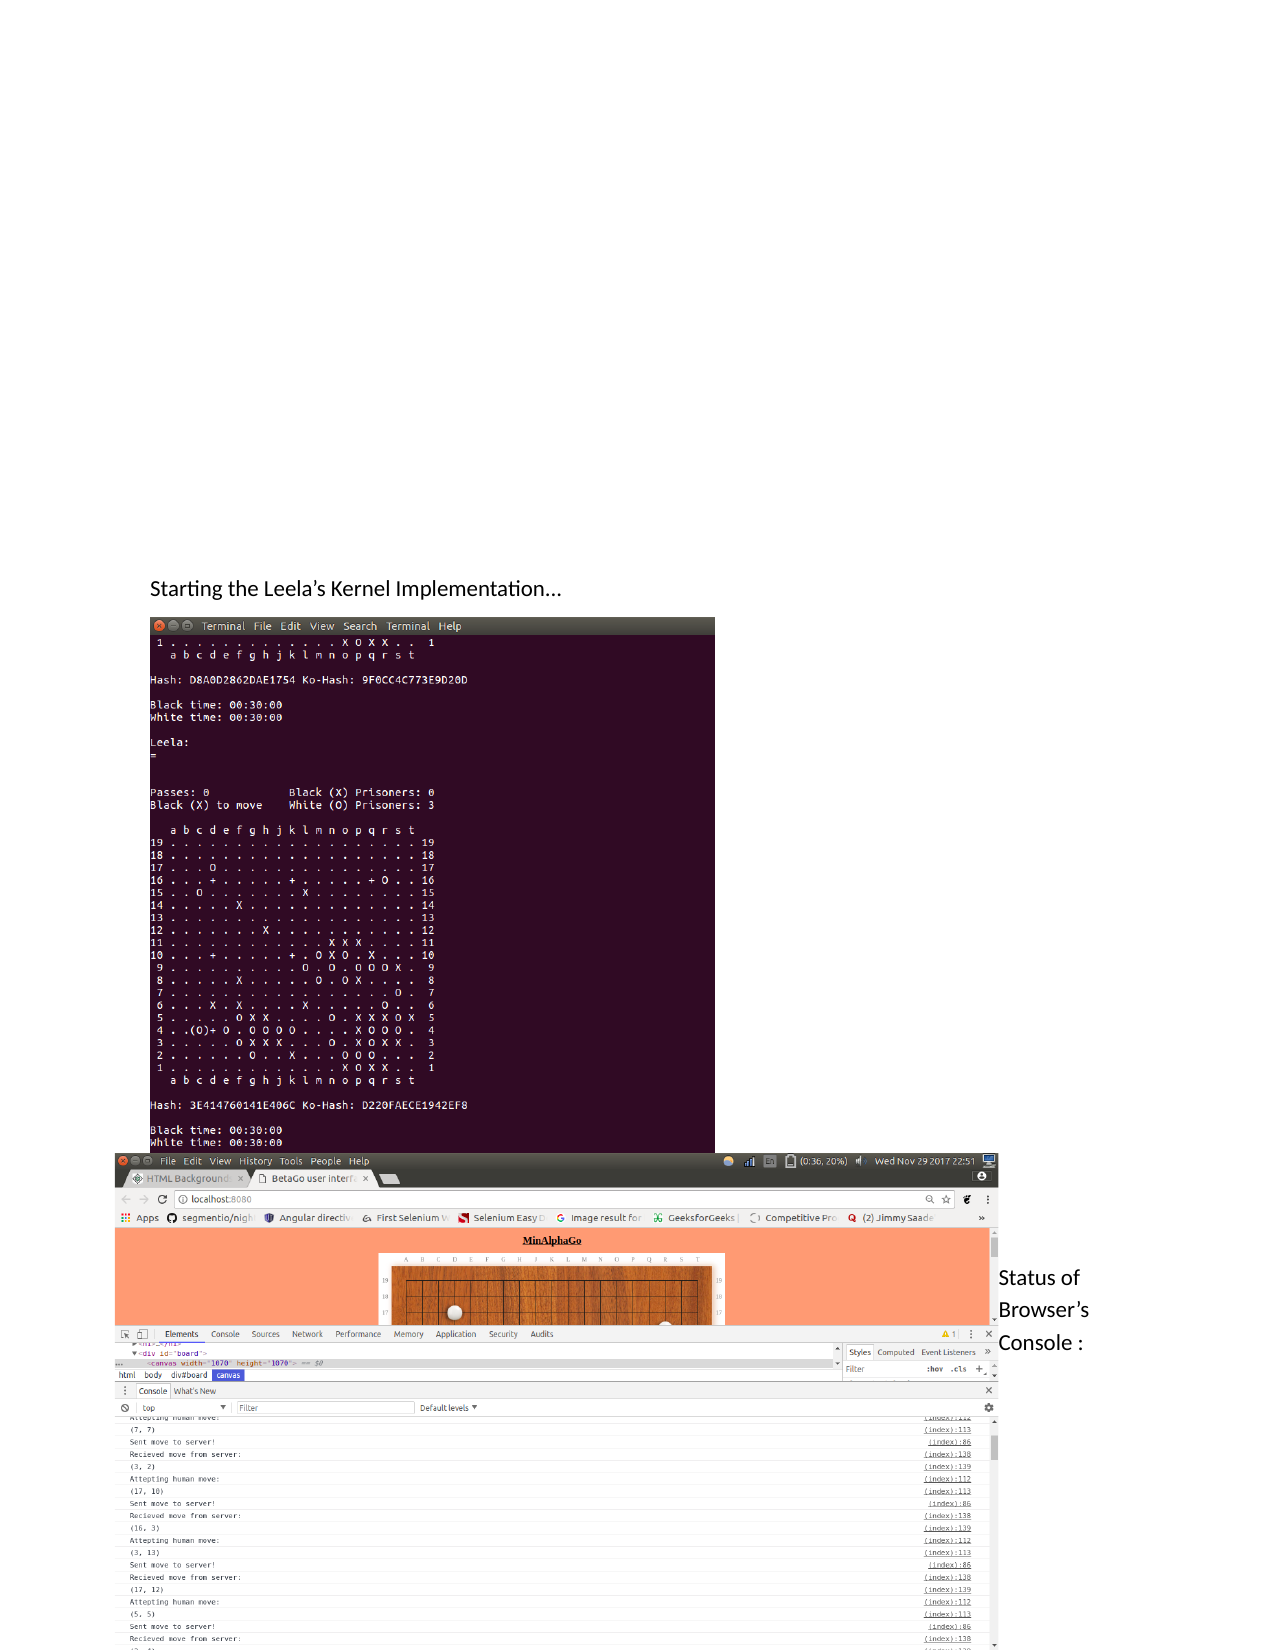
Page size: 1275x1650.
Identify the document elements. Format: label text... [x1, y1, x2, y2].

text Status of Browser’s Console : [999, 1263, 1125, 1356]
picture [114, 1153, 999, 1650]
text Starting the Leela’s Kernel Implementation... [150, 574, 1125, 602]
